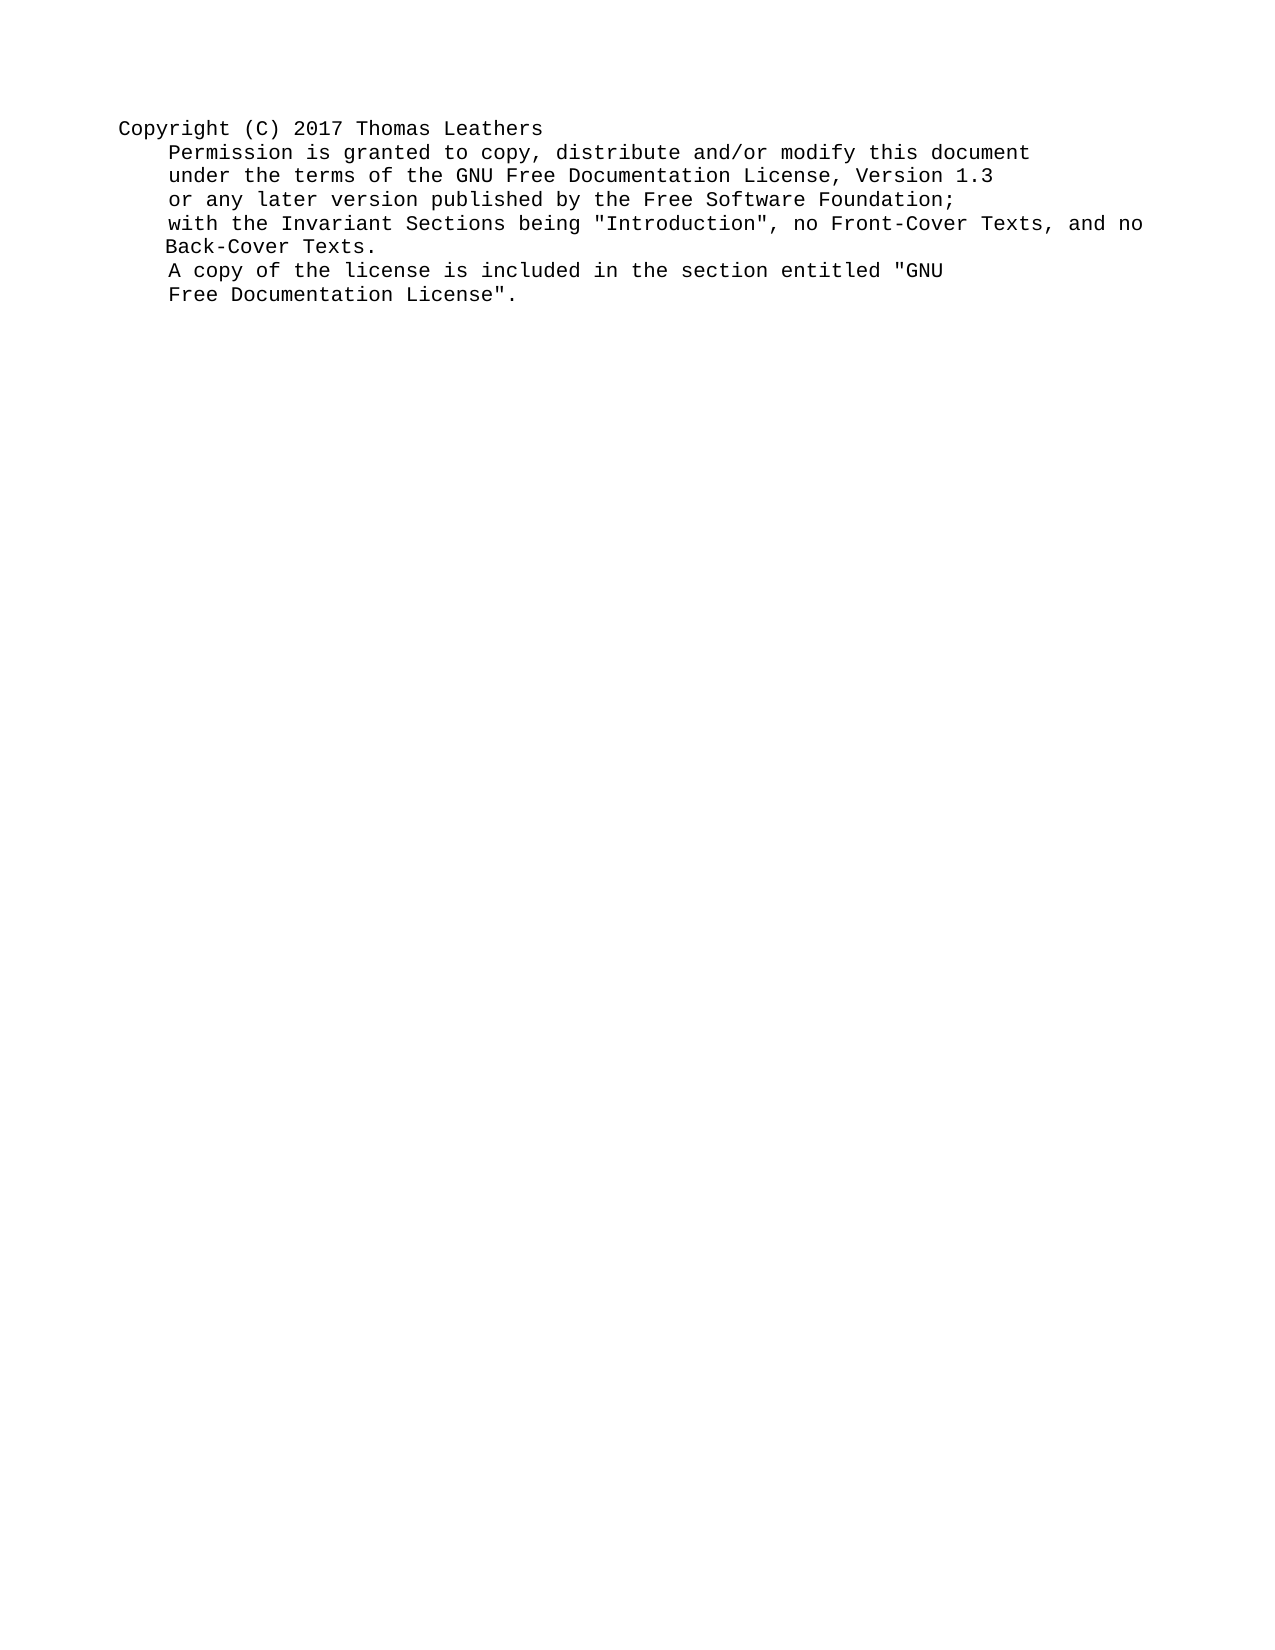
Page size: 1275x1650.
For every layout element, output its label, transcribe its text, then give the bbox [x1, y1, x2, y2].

text Copyright (C) 2017 Thomas Leathers [118, 118, 1157, 142]
text or any later version published by the Free Software Foundation; [118, 189, 1157, 213]
text Free Documentation License". [118, 284, 1157, 307]
text with the Invariant Sections being "Introduction", no Front-Cover Texts, and no Back-Cover Texts. [118, 213, 1157, 260]
text under the terms of the GNU Free Documentation License, Version 1.3 [118, 165, 1157, 189]
text A copy of the license is included in the section entitled "GNU [118, 260, 1157, 284]
text Permission is granted to copy, distribute and/or modify this document [118, 142, 1157, 165]
